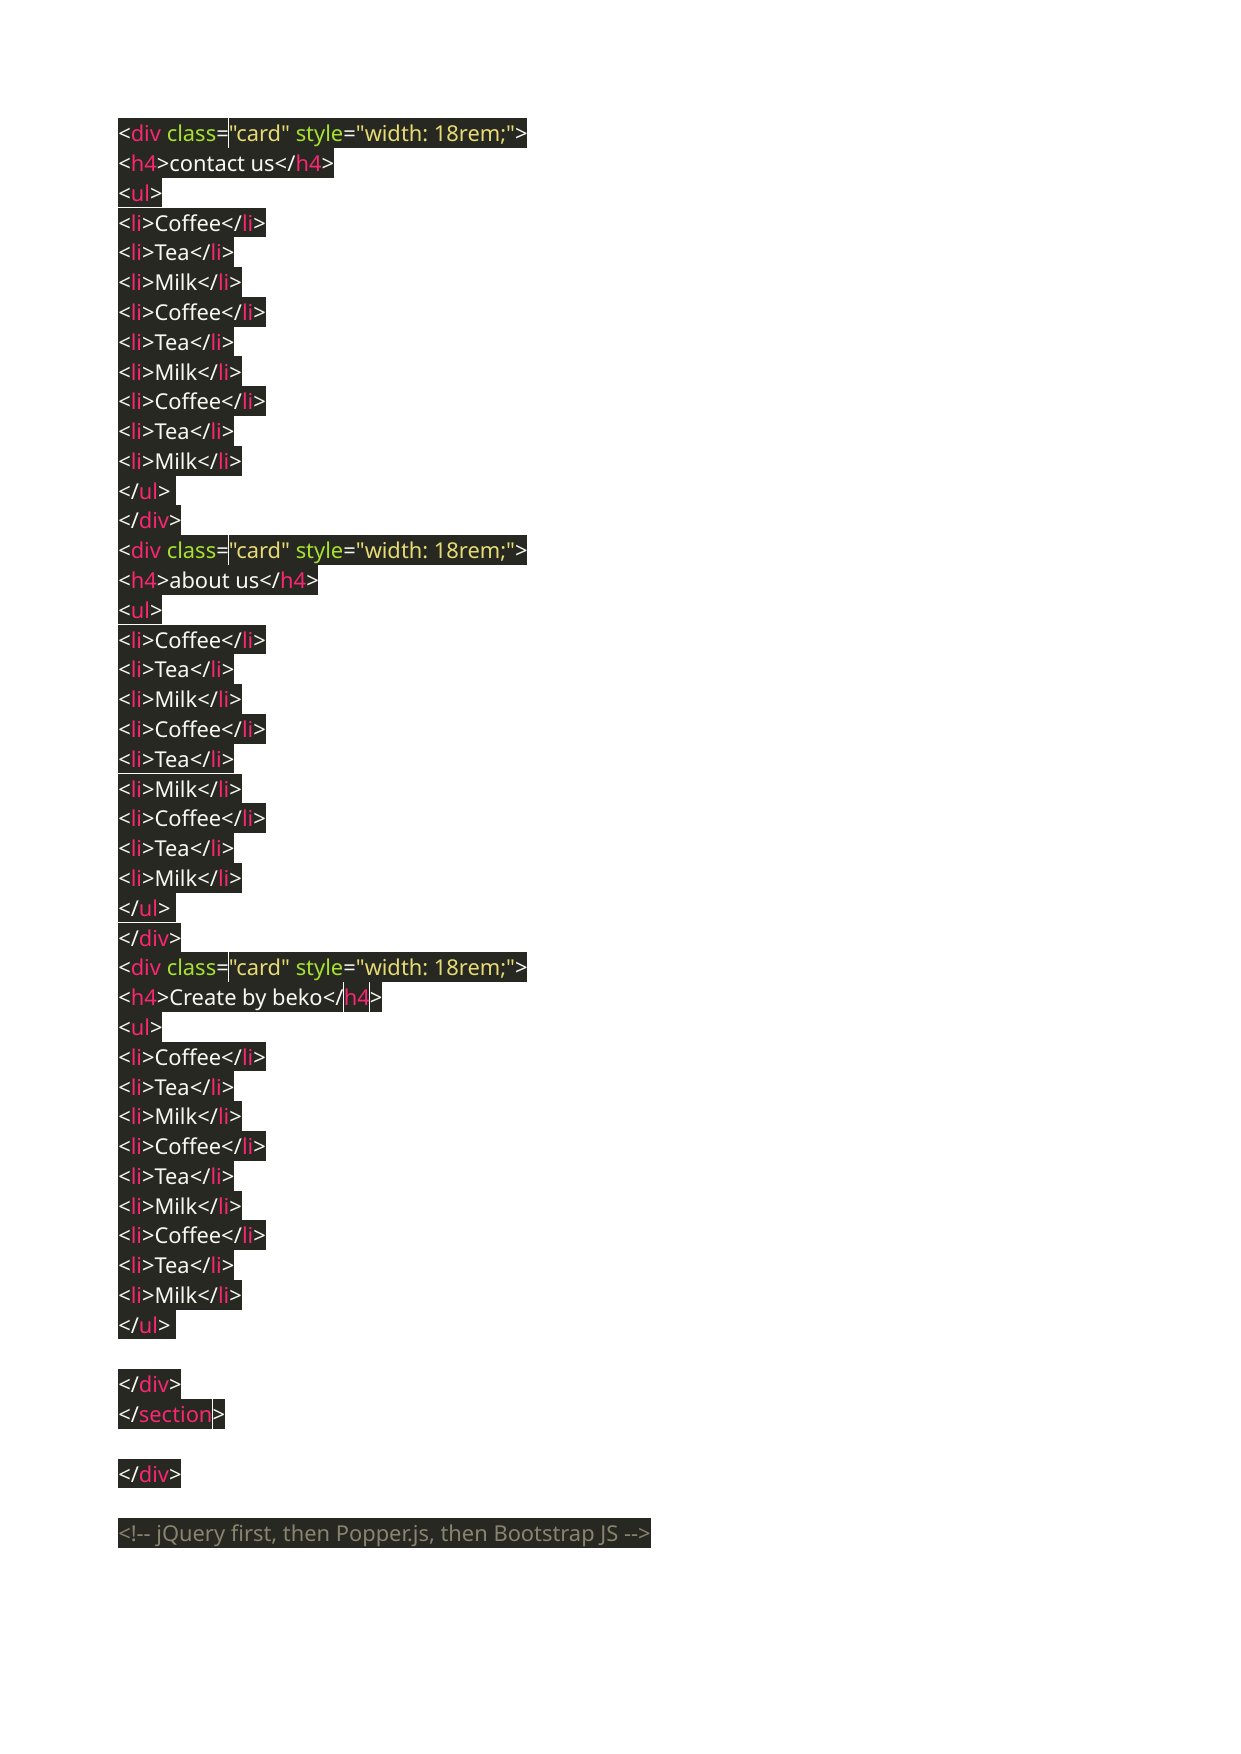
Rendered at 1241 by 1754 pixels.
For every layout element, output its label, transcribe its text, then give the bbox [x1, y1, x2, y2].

text <li>Milk</li> [118, 773, 1122, 803]
text <li>Milk</li> [118, 267, 1122, 297]
text <!-- jQuery first, then Popper.js, then Bootstrap JS --> [118, 1518, 1122, 1548]
text <ul> [118, 595, 1122, 624]
text </div> [118, 1369, 1122, 1399]
text <li>Tea</li> [118, 1161, 1122, 1191]
text <li>Tea</li> [118, 833, 1122, 863]
text <h4>Create by beko</h4> [118, 982, 1122, 1012]
text <li>Tea</li> [118, 237, 1122, 267]
text <div class="card" style="width: 18rem;"> [118, 952, 1122, 982]
text <li>Tea</li> [118, 744, 1122, 773]
text <li>Tea</li> [118, 416, 1122, 446]
text <li>Tea</li> [118, 1250, 1122, 1280]
text <li>Coffee</li> [118, 1220, 1122, 1250]
text <li>Milk</li> [118, 1280, 1122, 1310]
text <ul> [118, 1012, 1122, 1042]
text </ul> [118, 1310, 1122, 1339]
text <li>Milk</li> [118, 863, 1122, 893]
text <ul> [118, 178, 1122, 207]
text <h4>contact us</h4> [118, 148, 1122, 178]
text <li>Milk</li> [118, 684, 1122, 714]
text <li>Milk</li> [118, 446, 1122, 476]
text </div> [118, 922, 1122, 952]
text <li>Coffee</li> [118, 207, 1122, 237]
text <div class="card" style="width: 18rem;"> [118, 118, 1122, 148]
text </div> [118, 1458, 1122, 1488]
text <li>Milk</li> [118, 1101, 1122, 1131]
text <li>Coffee</li> [118, 1042, 1122, 1071]
text <li>Milk</li> [118, 356, 1122, 386]
text </div> [118, 505, 1122, 535]
text </ul> [118, 893, 1122, 922]
text </section> [118, 1399, 1122, 1429]
text <div class="card" style="width: 18rem;"> [118, 535, 1122, 565]
text <li>Tea</li> [118, 1071, 1122, 1101]
text <li>Tea</li> [118, 654, 1122, 684]
text <h4>about us</h4> [118, 565, 1122, 595]
text <li>Coffee</li> [118, 714, 1122, 744]
text <li>Coffee</li> [118, 624, 1122, 654]
text <li>Coffee</li> [118, 297, 1122, 327]
text </ul> [118, 476, 1122, 505]
text <li>Coffee</li> [118, 1131, 1122, 1161]
text <li>Milk</li> [118, 1191, 1122, 1220]
text <li>Coffee</li> [118, 803, 1122, 833]
text <li>Tea</li> [118, 327, 1122, 356]
text <li>Coffee</li> [118, 386, 1122, 416]
